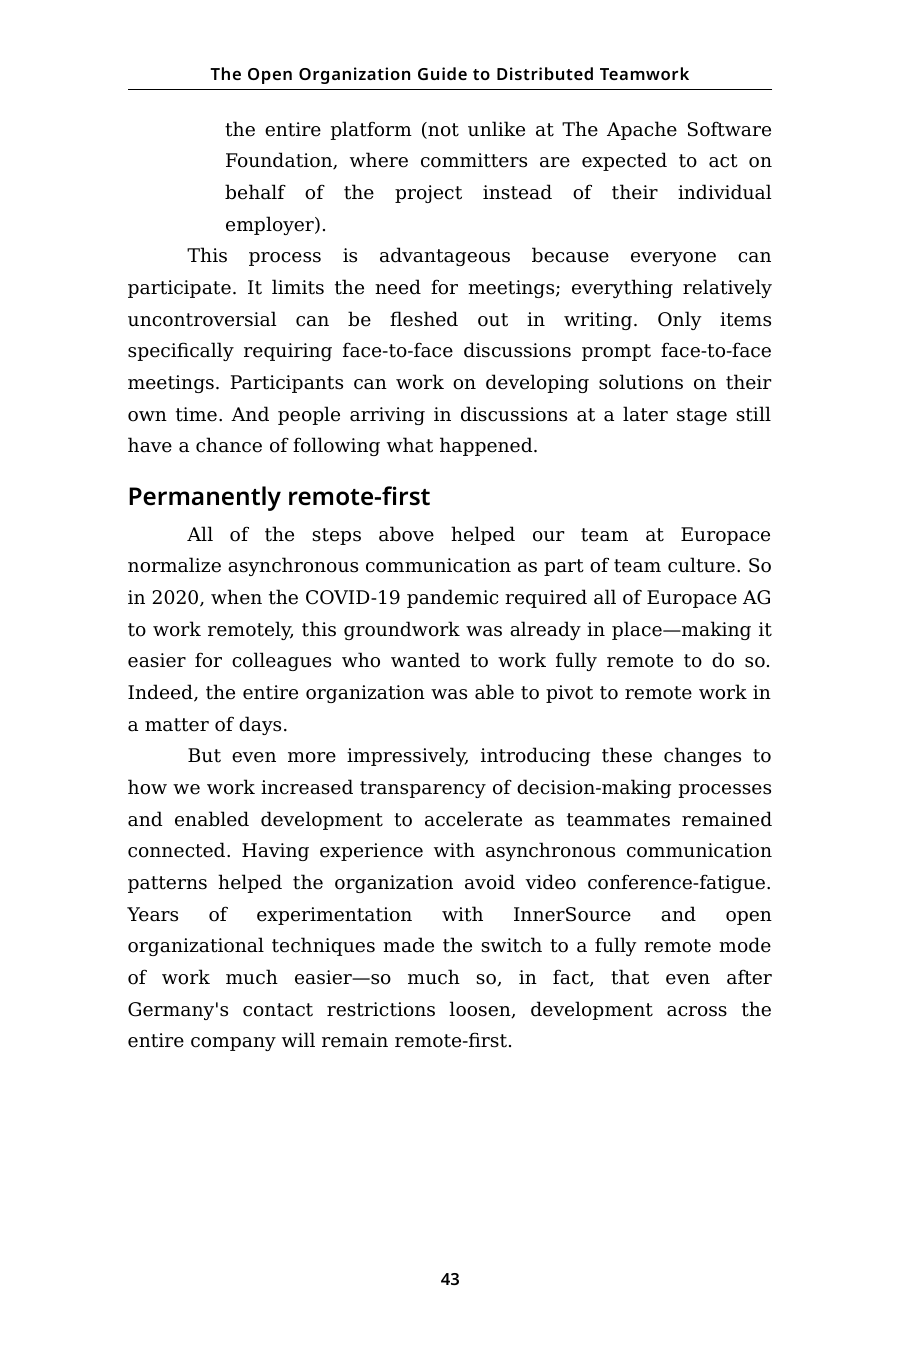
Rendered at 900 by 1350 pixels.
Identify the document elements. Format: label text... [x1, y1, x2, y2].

text All of the steps above helped our team at Europace normalize asynchronous communication as part of team culture. So in 2020, when the COVID-19 pandemic required all of Europace AG to work remotely, this groundwork was already in place—making it easier for colleagues who wanted to work fully remote to do so. Indeed, the entire organization was able to pivot to remote work in a matter of days. [127, 524, 772, 736]
list the entire platform (not unlike at The Apache Software Foundation, where committers are expected to act on behalf of the project instead of their individual employer). [195, 118, 772, 235]
text This process is advantageous because everyone can participate. It limits the need for meetings; everything relatively uncontroversial can be fleshed out in writing. Only items specifically requiring face-to-face discussions prompt face-to-face meetings. Participants can work on developing solutions on their own time. And people arriving in discussions at a later stage still have a chance of following what happened. [127, 245, 772, 457]
subtitle Permanently remote-first [127, 481, 772, 511]
text But even more impressively, introducing these changes to how we work increased transparency of decision-making processes and enabled development to accelerate as teammates remained connected. Having experience with asynchronous communication patterns helped the organization avoid video conference-fatigue. Years of experimentation with InnerSource and open organizational techniques made the switch to a fully remote mode of work much easier—so much so, in fact, that even after Germany's contact restrictions loosen, development across the entire company will remain remote-first. [127, 746, 772, 1052]
